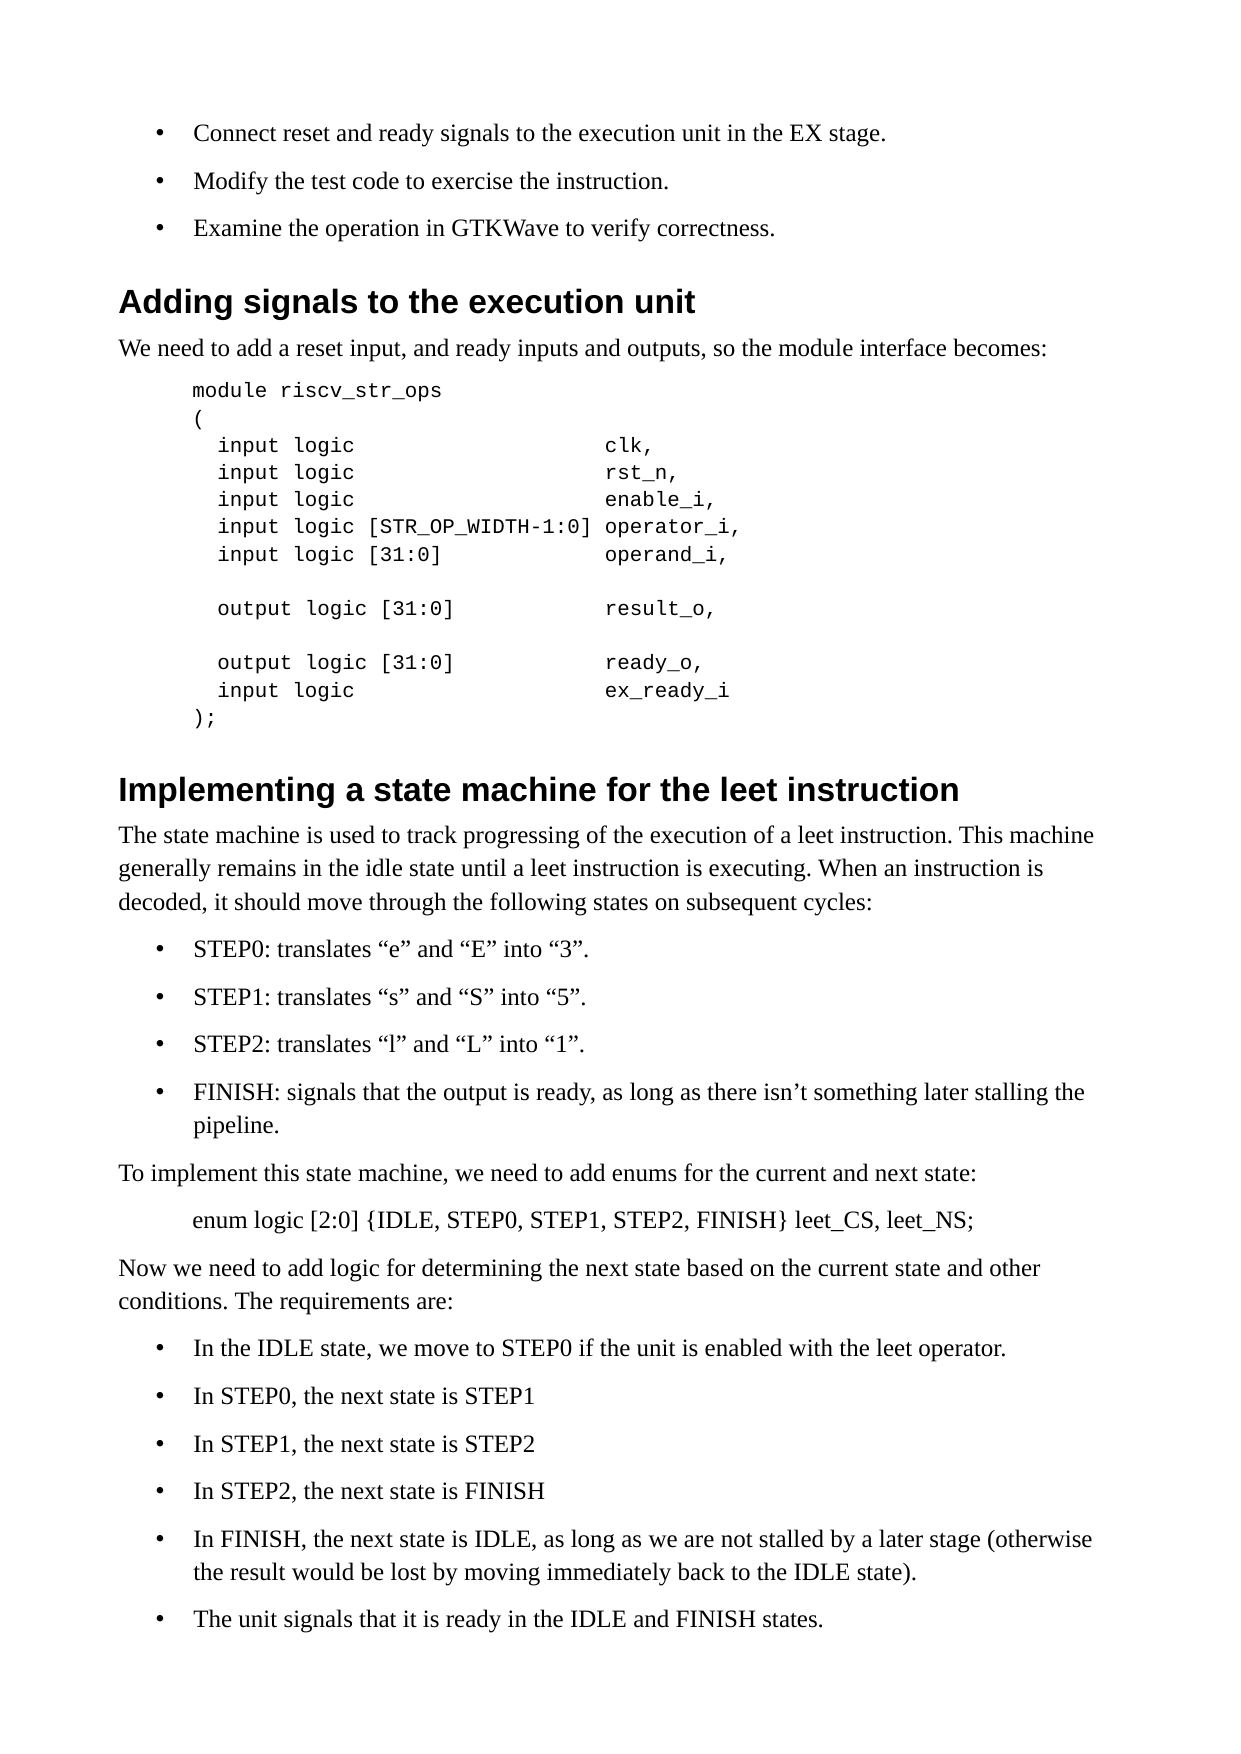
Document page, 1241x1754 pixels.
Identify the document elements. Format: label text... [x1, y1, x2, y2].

subtitle Implementing a state machine for the leet instruction [118, 769, 1122, 808]
list STEP0: translates “e” and “E” into “3”. [156, 934, 1122, 963]
list Examine the operation in GTKWave to verify correctness. [156, 213, 1122, 242]
text To implement this state machine, we need to add enums for the current and next state: [118, 1158, 1122, 1186]
list Connect reset and ready signals to the execution unit in the EX stage. [156, 118, 1122, 147]
list The unit signals that it is ready in the IDLE and FINISH states. [156, 1604, 1122, 1633]
list STEP1: translates “s” and “S” into “5”. [156, 982, 1122, 1011]
text We need to add a reset input, and ready inputs and outputs, so the module interface becomes: [118, 333, 1122, 362]
list STEP2: translates “l” and “L” into “1”. [156, 1029, 1122, 1058]
list In FINISH, the next state is IDLE, as long as we are not stalled by a later stage (otherwise the result would be lost by moving immediately back to the IDLE state). [156, 1524, 1122, 1586]
text module riscv_str_ops ( input logic clk, input logic rst_n, input logic enable_i, input logic [STR_OP_WIDTH-1:0] operator_i, input logic [31:0] operand_i, output logic [31:0] result_o, output logic [31:0] ready_o, input logic ex_ready_i ); [118, 381, 1122, 730]
subtitle Adding signals to the execution unit [118, 282, 1122, 320]
list In the IDLE state, we move to STEP0 if the unit is enabled with the leet operator. [156, 1333, 1122, 1362]
list FINISH: signals that the output is ready, as long as there isn’t something later stalling the pipeline. [156, 1077, 1122, 1139]
text enum logic [2:0] {IDLE, STEP0, STEP1, STEP2, FINISH} leet_CS, leet_NS; [118, 1205, 1122, 1234]
text The state machine is used to track progressing of the execution of a leet instruction. This machine generally remains in the idle state until a leet instruction is executing. When an instruction is decoded, it should move through the following states on subsequent cycles: [118, 821, 1122, 915]
list Modify the test code to exercise the instruction. [156, 166, 1122, 194]
list In STEP1, the next state is STEP2 [156, 1429, 1122, 1457]
list In STEP2, the next state is FINISH [156, 1476, 1122, 1505]
text Now we need to add logic for determining the next state based on the current state and other conditions. The requirements are: [118, 1253, 1122, 1314]
list In STEP0, the next state is STEP1 [156, 1381, 1122, 1410]
